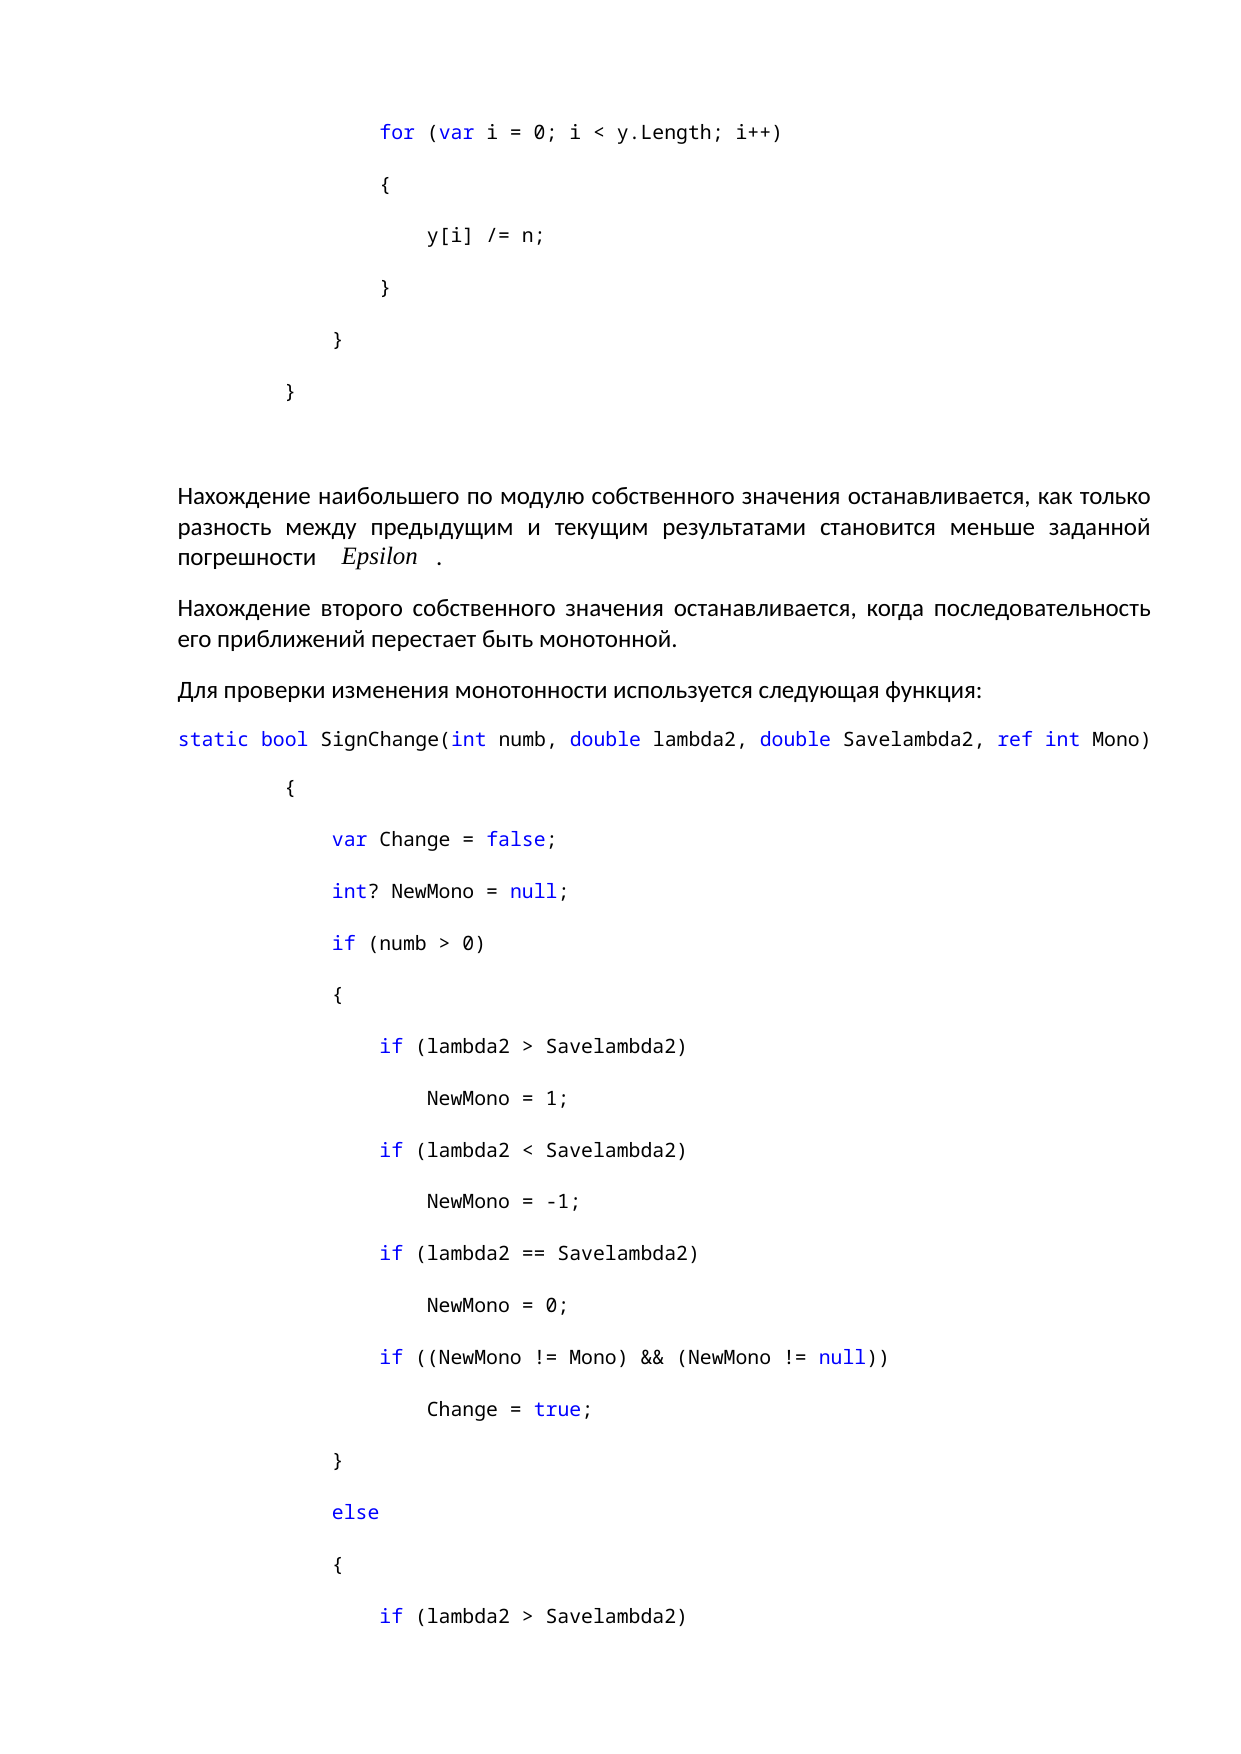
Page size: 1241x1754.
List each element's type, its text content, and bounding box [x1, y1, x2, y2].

text { [177, 1550, 1152, 1577]
text NewMono = 0; [177, 1291, 1152, 1318]
text NewMono = -1; [177, 1188, 1152, 1215]
text } [177, 377, 1152, 404]
text if (lambda2 > Savelambda2) [177, 1032, 1152, 1059]
text if (lambda2 > Savelambda2) [177, 1602, 1152, 1629]
text Нахождение наибольшего по модулю собственного значения останавливается, как только разность между предыдущим и текущим результатами становится меньше заданной погрешности . [177, 480, 1152, 572]
text if ((NewMono != Mono) && (NewMono != null)) [177, 1343, 1152, 1370]
text } [177, 273, 1152, 300]
text static bool SignChange(int numb, double lambda2, double Savelambda2, ref int Mono) [177, 726, 1152, 753]
text { [177, 773, 1152, 801]
text for (var i = 0; i < y.Length; i++) [177, 118, 1152, 145]
text y[i] /= n; [177, 222, 1152, 249]
text NewMono = 1; [177, 1084, 1152, 1111]
text else [177, 1498, 1152, 1525]
text } [177, 1447, 1152, 1473]
text Нахождение второго собственного значения останавливается, когда последовательность его приближений перестает быть монотонной. [177, 592, 1152, 653]
text if (lambda2 < Savelambda2) [177, 1136, 1152, 1163]
text Change = true; [177, 1395, 1152, 1422]
text if (lambda2 == Savelambda2) [177, 1239, 1152, 1266]
text var Change = false; [177, 825, 1152, 852]
text { [177, 170, 1152, 197]
text } [177, 325, 1152, 352]
text if (numb > 0) [177, 929, 1152, 956]
text int? NewMono = null; [177, 877, 1152, 904]
text Для проверки изменения монотонности используется следующая функция: [177, 674, 1152, 705]
text { [177, 981, 1152, 1008]
